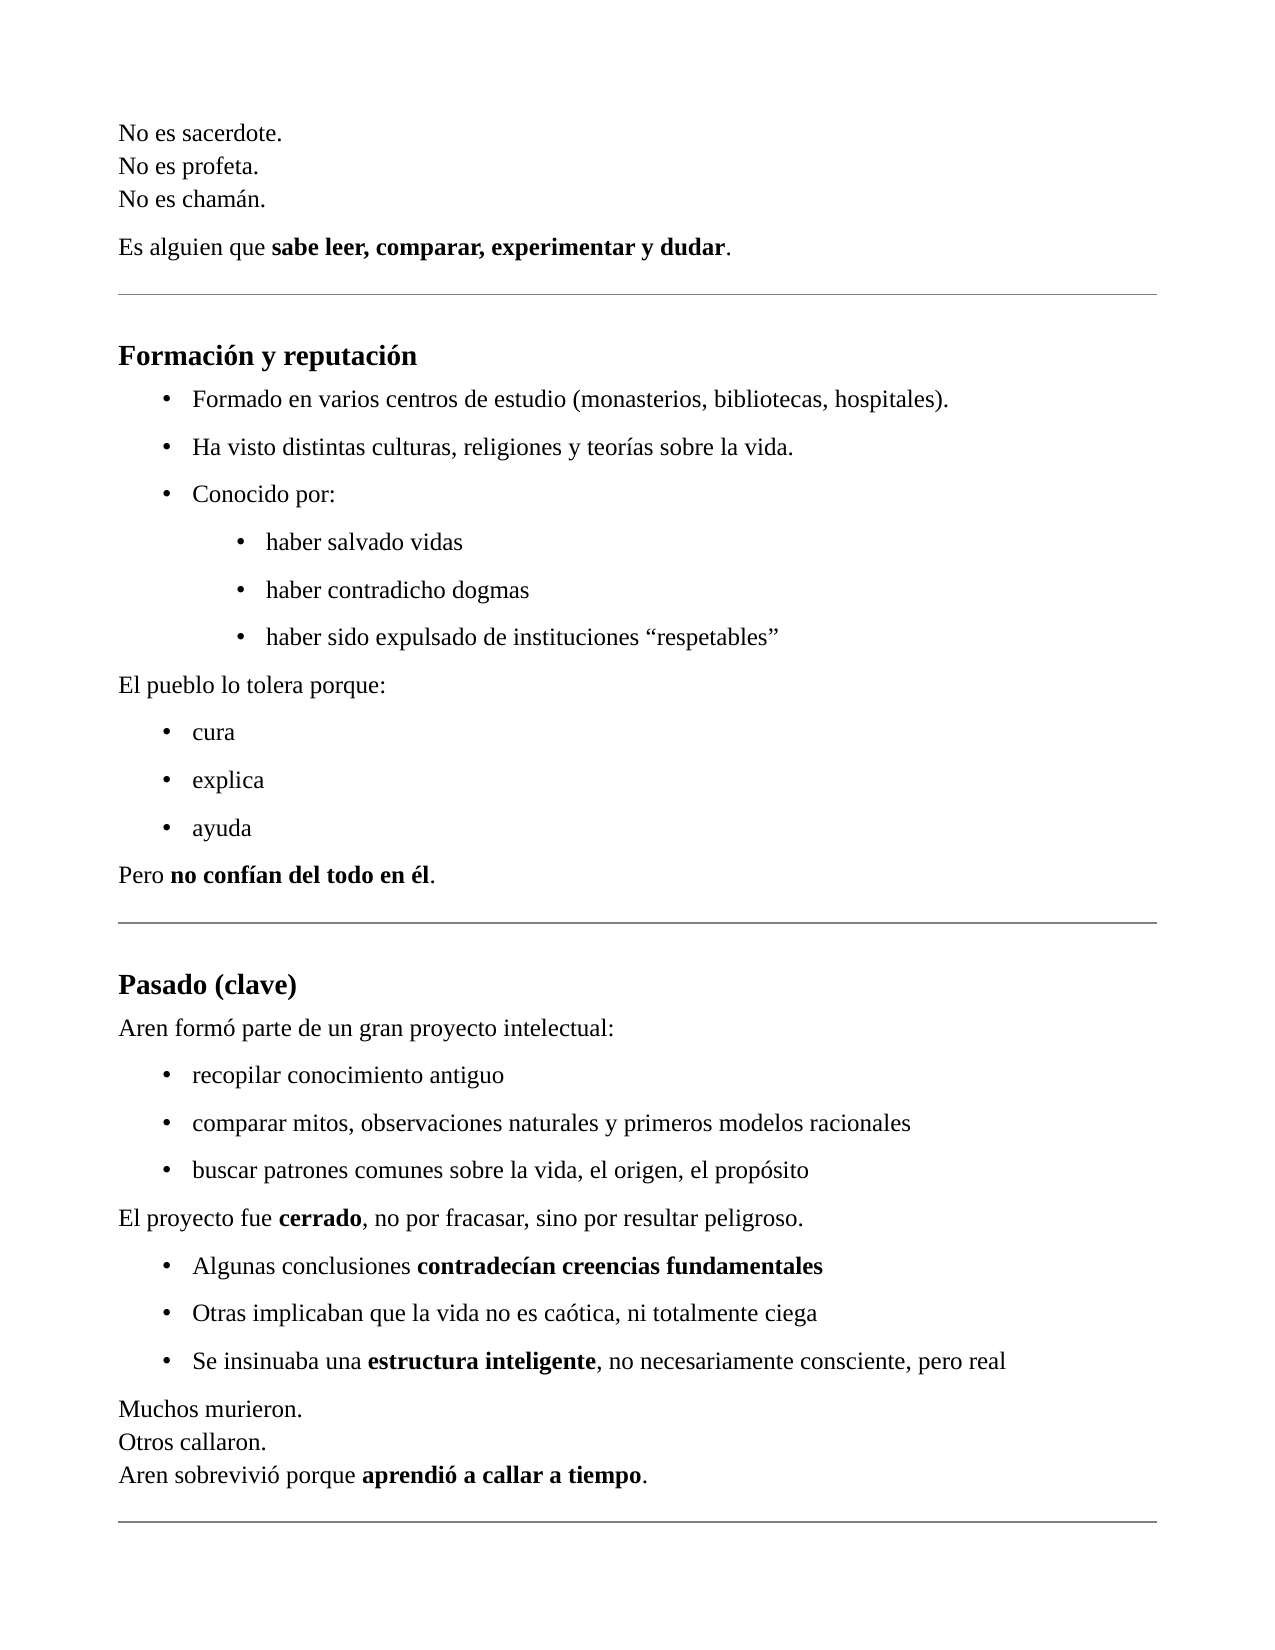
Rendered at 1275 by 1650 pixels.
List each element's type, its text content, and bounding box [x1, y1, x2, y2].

list haber sido expulsado de instituciones “respetables” [236, 622, 1157, 651]
text No es sacerdote. No es profeta. No es chamán. [118, 118, 1157, 213]
list buscar patrones comunes sobre la vida, el origen, el propósito [162, 1156, 1157, 1184]
list haber contradicho dogmas [236, 575, 1157, 603]
text Pero no confían del todo en él. [118, 860, 1157, 889]
list Conocido por: [162, 479, 1157, 508]
list haber salvado vidas [236, 527, 1157, 556]
list ayuda [162, 813, 1157, 841]
text Muchos murieron. Otros callaron. Aren sobrevivió porque aprendió a callar a tiempo. [118, 1394, 1157, 1488]
list Formado en varios centros de estudio (monasterios, bibliotecas, hospitales). [162, 384, 1157, 413]
text El pueblo lo tolera porque: [118, 670, 1157, 699]
list Se insinuaba una estructura inteligente, no necesariamente consciente, pero real [162, 1346, 1157, 1375]
list cura [162, 717, 1157, 746]
list Otras implicaban que la vida no es caótica, ni totalmente ciega [162, 1298, 1157, 1327]
list comparar mitos, observaciones naturales y primeros modelos racionales [162, 1108, 1157, 1137]
list recopilar conocimiento antiguo [162, 1060, 1157, 1089]
list explica [162, 765, 1157, 794]
text El proyecto fue cerrado, no por fracasar, sino por resultar peligroso. [118, 1203, 1157, 1232]
subtitle Pasado (clave) [118, 967, 1157, 1000]
text Aren formó parte de un gran proyecto intelectual: [118, 1013, 1157, 1042]
text Es alguien que sabe leer, comparar, experimentar y dudar. [118, 232, 1157, 261]
list Algunas conclusiones contradecían creencias fundamentales [162, 1251, 1157, 1279]
subtitle Formación y reputación [118, 338, 1157, 372]
list Ha visto distintas culturas, religiones y teorías sobre la vida. [162, 432, 1157, 461]
